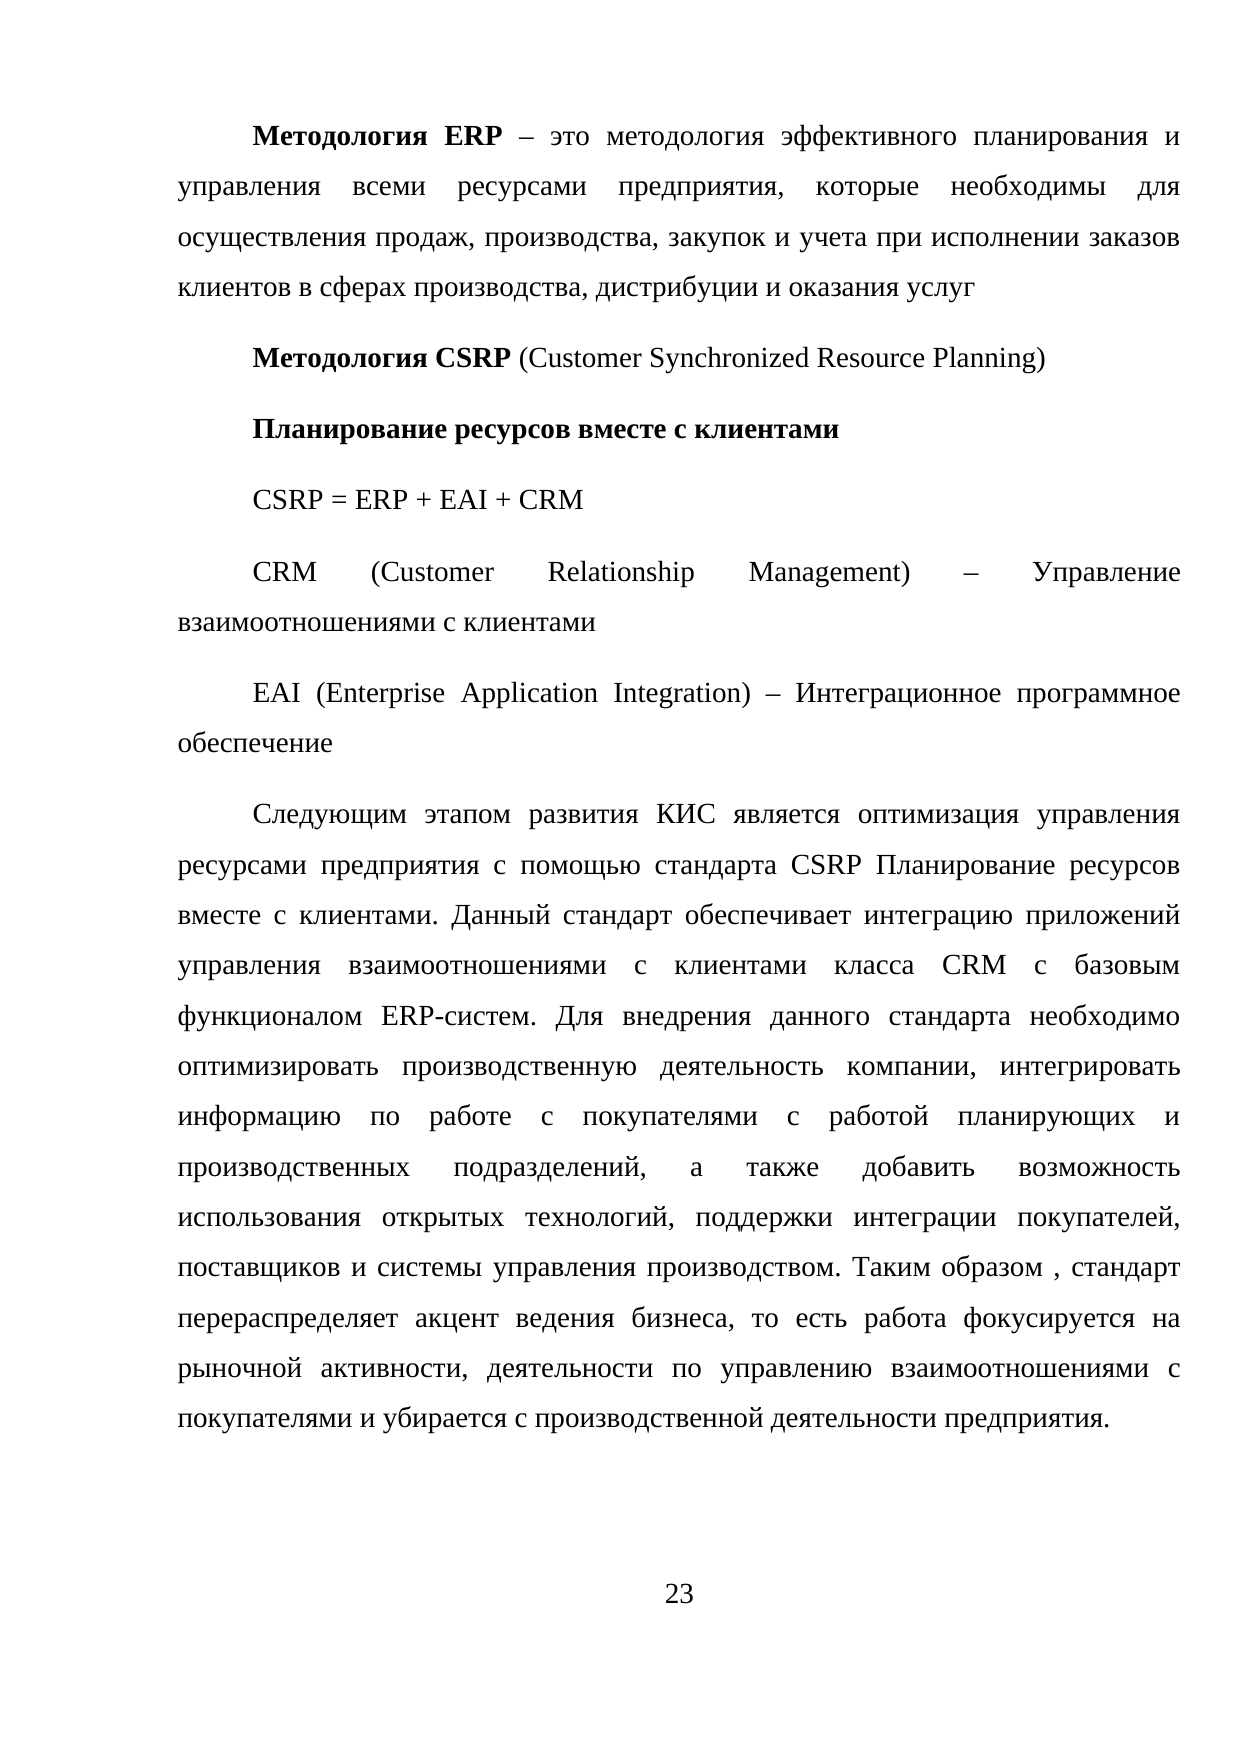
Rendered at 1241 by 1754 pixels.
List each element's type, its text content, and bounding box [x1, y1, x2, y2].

text CSRP = ERP + EAI + CRM [177, 482, 1181, 516]
text Методология CSRP (Customer Synchronized Resource Planning) [177, 340, 1181, 374]
text Следующим этапом развития КИС является оптимизация управления ресурсами предприятия с помощью стандарта CSRP Планирование ресурсов вместе с клиентами. Данный стандарт обеспечивает интеграцию приложений управления взаимоотношениями с клиентами класса CRM с базовым функционалом ЕRР-систем. Для внедрения данного стандарта необходимо оптимизировать производственную деятельность компании, интегрировать информацию по работе с покупателями с работой планирующих и производственных подразделений, а также добавить возможность использования открытых технологий, поддержки интеграции покупателей, поставщиков и системы управления производством. Таким образом , стандарт перераспределяет акцент ведения бизнеса, то есть работа фокусируется на рыночной активности, деятельности по управлению взаимоотношениями с покупателями и убирается с производственной деятельности предприятия. [177, 797, 1181, 1434]
text CRM (Customer Relationship Management) – Управление взаимоотношениями с клиентами [177, 554, 1181, 637]
text Планирование ресурсов вместе с клиентами [177, 411, 1181, 445]
text EAI (Enterprise Application Integration) – Интеграционное программное обеспечение [177, 675, 1181, 759]
text Методология ERP – это методология эффективного планирования и управления всеми ресурсами предприятия, которые необходимы для осуществления продаж, производства, закупок и учета при исполнении заказов клиентов в сферах производства, дистрибуции и оказания услуг [177, 118, 1181, 303]
